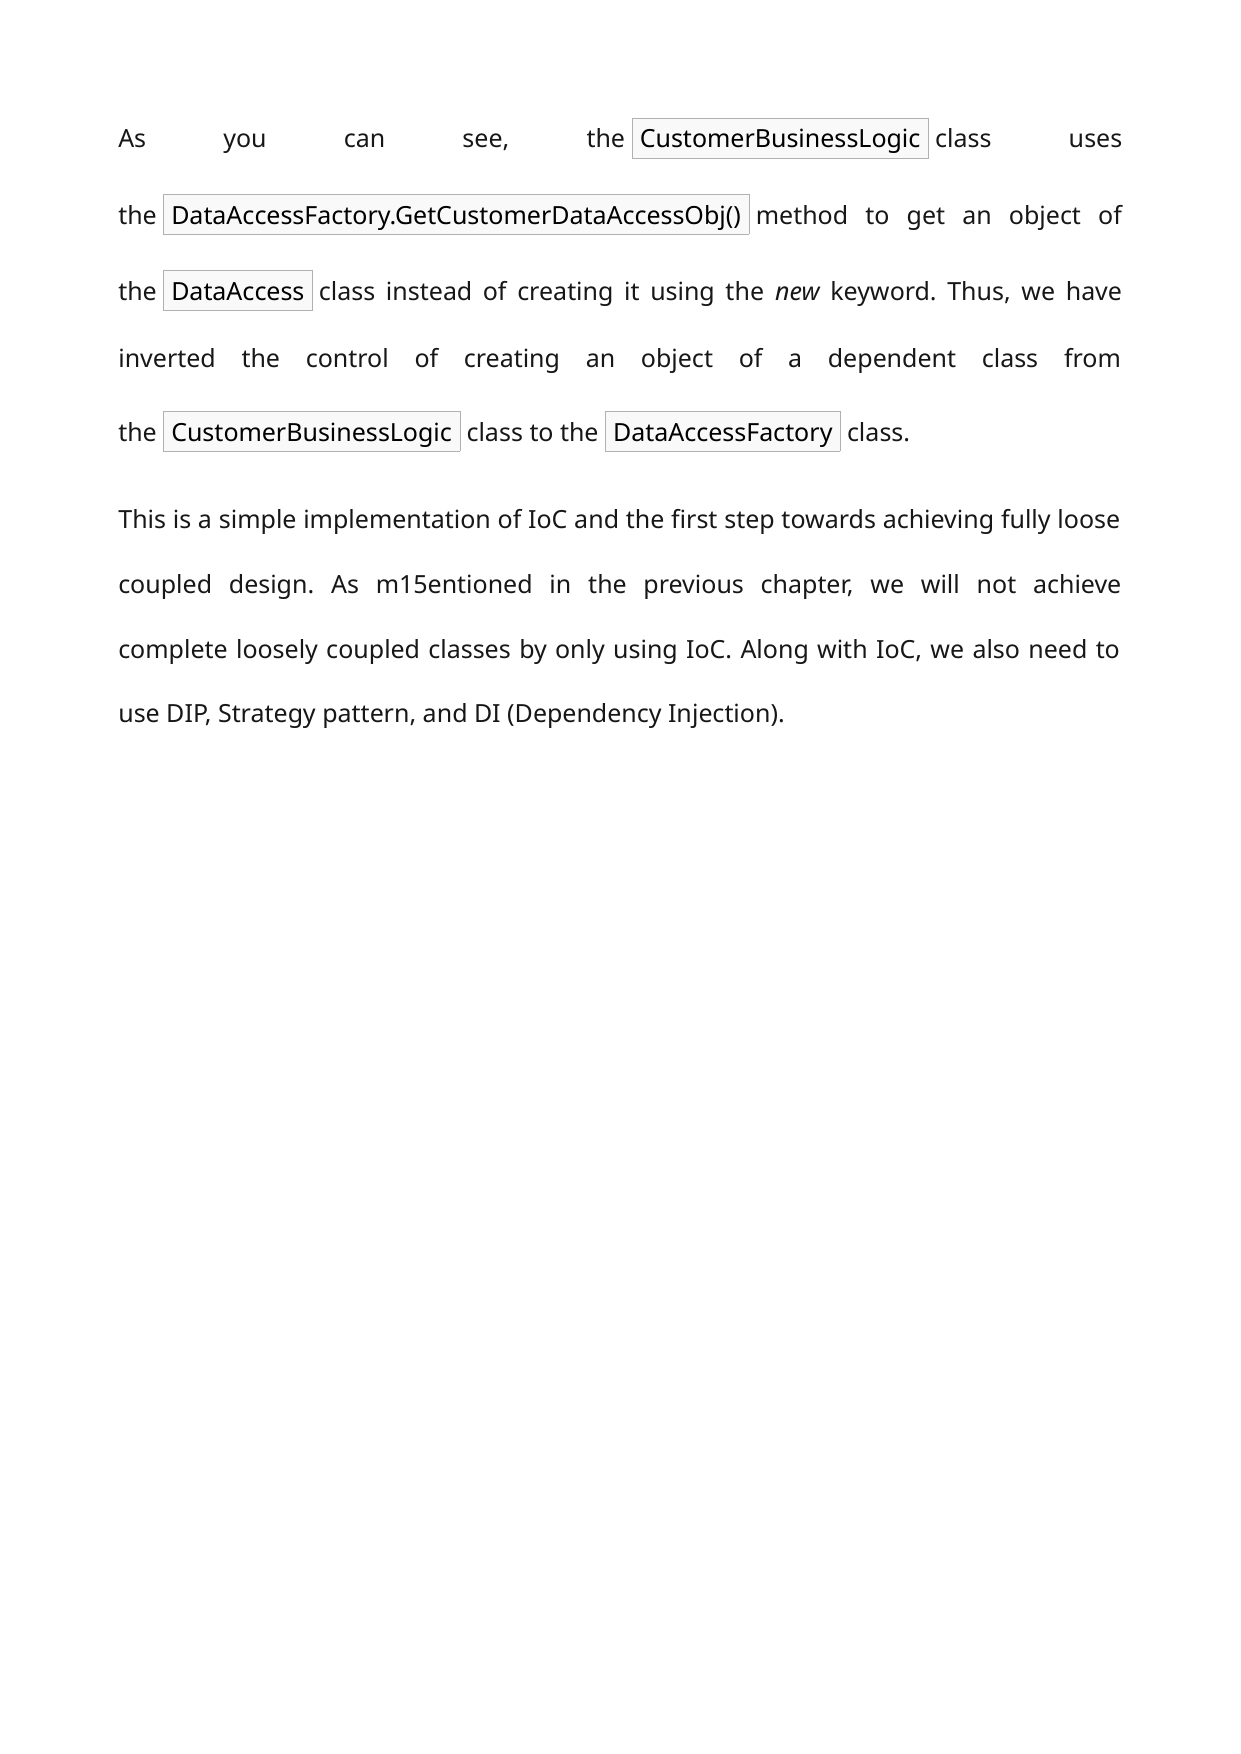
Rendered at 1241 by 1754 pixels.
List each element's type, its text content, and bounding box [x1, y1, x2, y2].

text This is a simple implementation of IoC and the first step towards achieving fully loose coupled design. As m15entioned in the previous chapter, we will not achieve complete loosely coupled classes by only using IoC. Along with IoC, we also need to use DIP, Strategy pattern, and DI (Dependency Injection). [118, 502, 1122, 730]
text As you can see, the CustomerBusinessLogic class uses the DataAccessFactory.GetCustomerDataAccessObj() method to get an object of the DataAccess class instead of creating it using the new keyword. Thus, we have inverted the control of creating an object of a dependent class from the CustomerBusinessLogic class to the DataAccessFactory class. [118, 118, 1122, 451]
